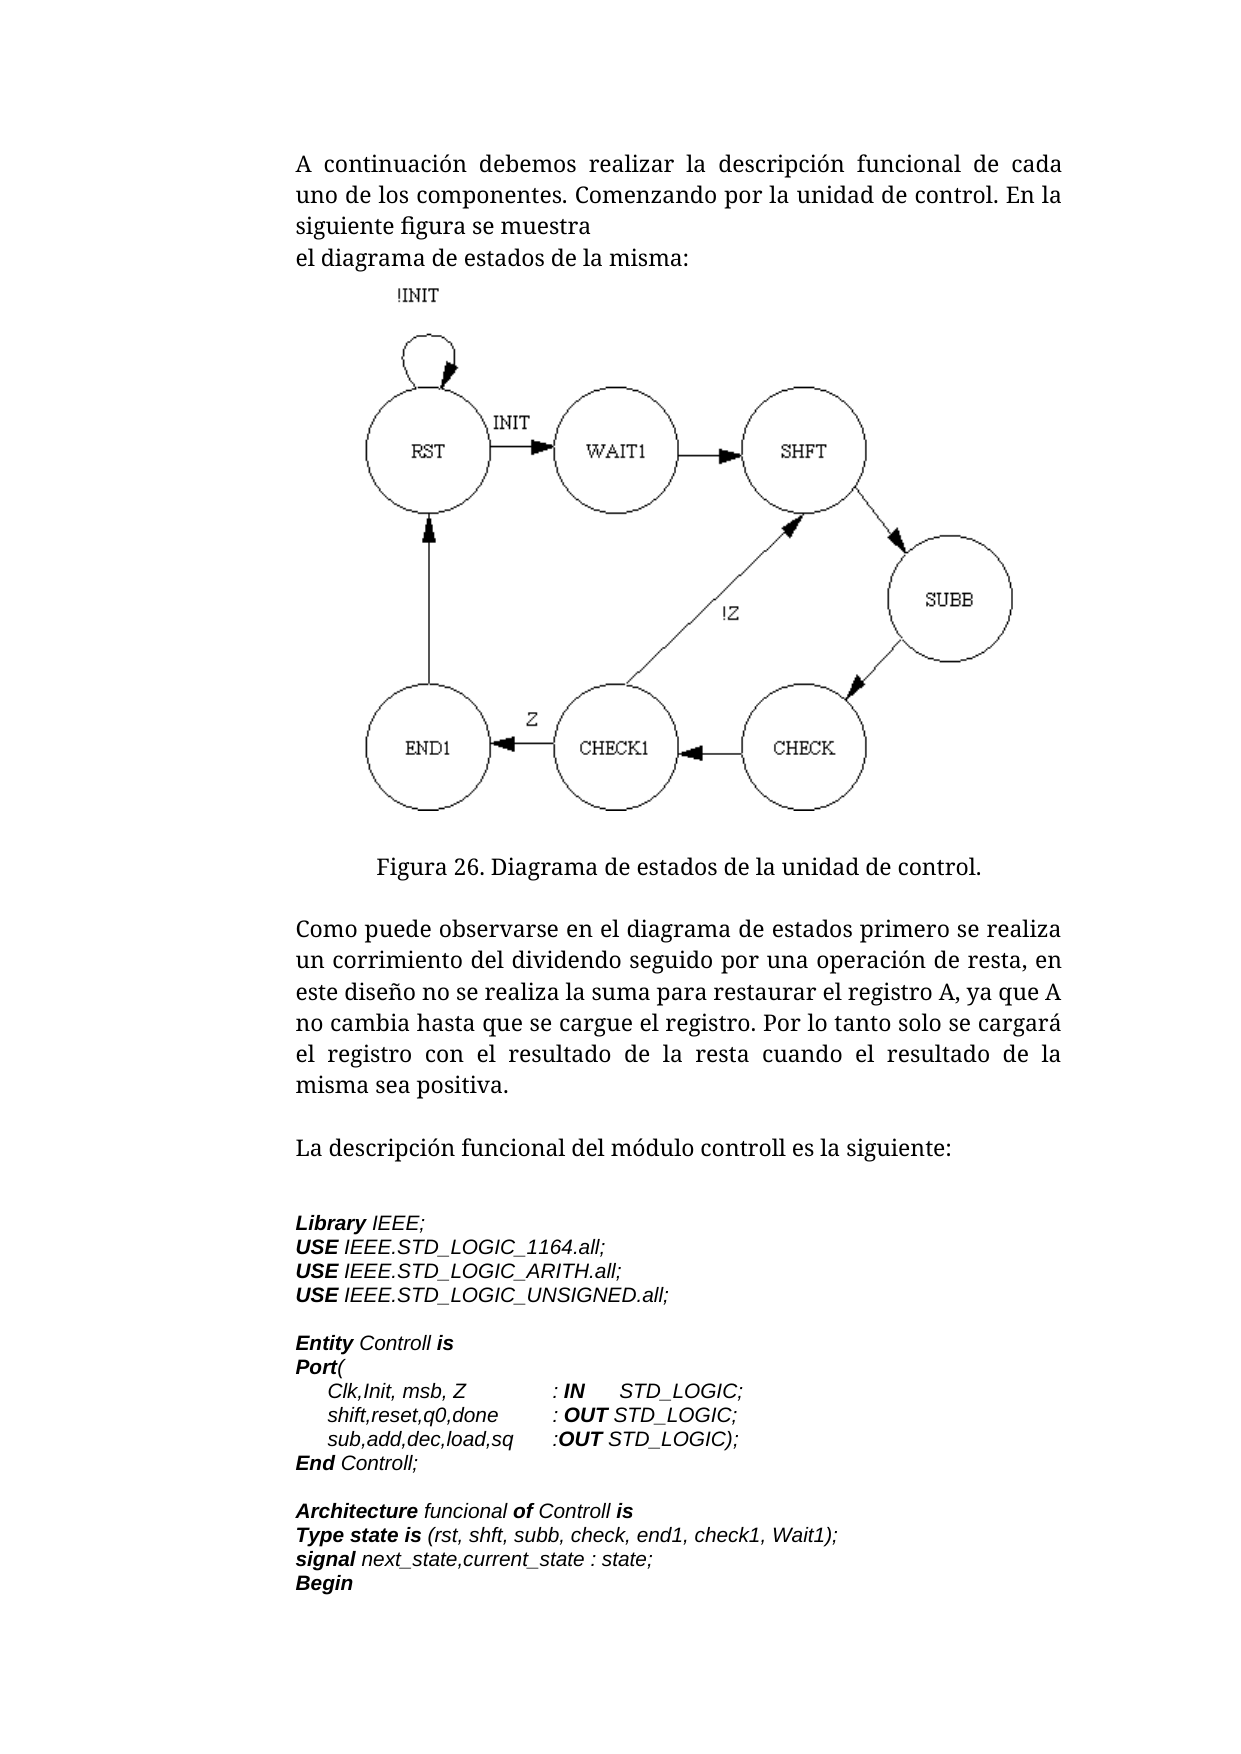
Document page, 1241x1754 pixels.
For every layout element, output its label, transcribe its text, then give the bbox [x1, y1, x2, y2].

text Figura 26. Diagrama de estados de la unidad de control. [295, 851, 1063, 882]
text signal next_state,current_state : state; [295, 1547, 1063, 1571]
text Como puede observarse en el diagrama de estados primero se realiza un corrimiento del dividendo seguido por una operación de resta, en este diseño no se realiza la suma para restaurar el registro A, ya que A no cambia hasta que se cargue el registro. Por lo tanto solo se cargará el registro con el resultado de la resta cuando el resultado de la misma sea positiva. [295, 913, 1063, 1101]
text sub,add,dec,load,sq :OUT STD_LOGIC); [295, 1427, 1063, 1451]
text Library IEEE; [295, 1211, 1063, 1235]
text Type state is (rst, shft, subb, check, end1, check1, Wait1); [295, 1523, 1063, 1547]
text Entity Controll is [295, 1331, 1063, 1355]
text La descripción funcional del módulo controll es la siguiente: [295, 1132, 1063, 1163]
text A continuación debemos realizar la descripción funcional de cada uno de los componentes. Comenzando por la unidad de control. En la siguiente figura se muestra [295, 148, 1063, 241]
text USE IEEE.STD_LOGIC_ARITH.all; [295, 1259, 1063, 1283]
text Begin [295, 1571, 1063, 1594]
text Architecture funcional of Controll is [295, 1499, 1063, 1523]
text el diagrama de estados de la misma: [295, 241, 1063, 273]
text End Controll; [295, 1451, 1063, 1475]
text USE IEEE.STD_LOGIC_UNSIGNED.all; [295, 1283, 1063, 1307]
text Port( [295, 1355, 1063, 1379]
text shift,reset,q0,done : OUT STD_LOGIC; [295, 1403, 1063, 1427]
text Clk,Init, msb, Z : IN STD_LOGIC; [295, 1379, 1063, 1403]
text USE IEEE.STD_LOGIC_1164.all; [295, 1235, 1063, 1259]
picture [345, 281, 1013, 811]
